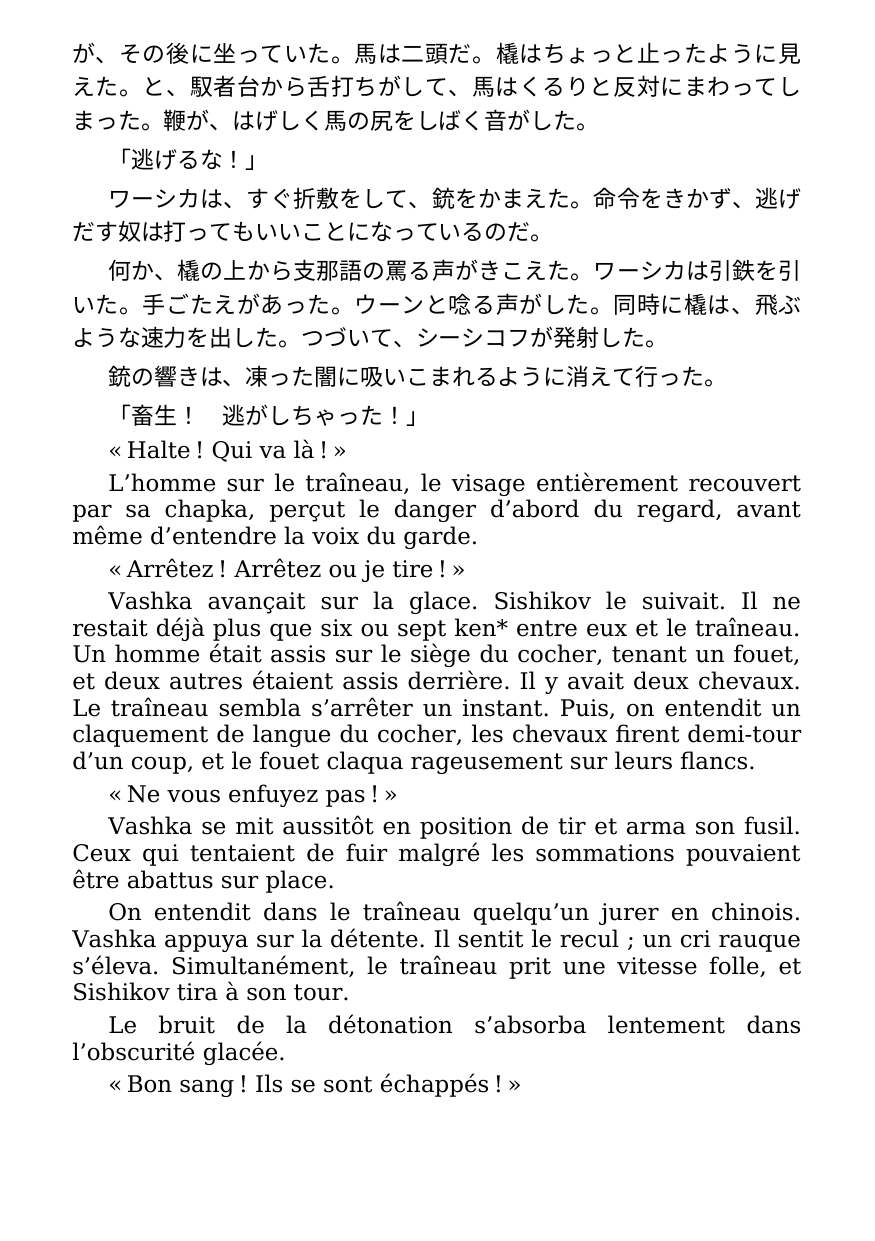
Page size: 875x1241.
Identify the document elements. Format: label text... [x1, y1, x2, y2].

text 「逃げるな！」 [72, 142, 802, 175]
text Le bruit de la détonation s’absorba lentement dans l’obscurité glacée. [72, 1012, 802, 1065]
text On entendit dans le traîneau quelqu’un jurer en chinois. Vashka appuya sur la détente. Il sentit le recul ; un cri rauque s’éleva. Simultanément, le traîneau prit une vitesse folle, et Sishikov tira à son tour. [72, 899, 802, 1006]
text « Halte ! Qui va là ! » [72, 437, 802, 464]
text が、その後に坐っていた。馬は二頭だ。橇はちょっと止ったように見えた。と、馭者台から舌打ちがして、馬はくるりと反対にまわってしまった。鞭が、はげしく馬の尻をしばく音がした。 [72, 36, 802, 136]
text Vashka avançait sur la glace. Sishikov le suivait. Il ne restait déjà plus que six ou sept ken* entre eux et le traîneau. Un homme était assis sur le siège du cocher, tenant un fouet, et deux autres étaient assis derrière. Il y avait deux chevaux. Le traîneau sembla s’arrêter un instant. Puis, on entendit un claquement de langue du cocher, les chevaux firent demi-tour d’un coup, et le fouet claqua rageusement sur leurs flancs. [72, 588, 802, 775]
text « Ne vous enfuyez pas ! » [72, 781, 802, 808]
text ワーシカは、すぐ折敷をして、銃をかまえた。命令をきかず、逃げだす奴は打ってもいいことになっているのだ。 [72, 181, 802, 247]
text 何か、橇の上から支那語の罵る声がきこえた。ワーシカは引鉄を引いた。手ごたえがあった。ウーンと唸る声がした。同時に橇は、飛ぶような速力を出した。つづいて、シーシコフが発射した。 [72, 253, 802, 353]
text 「畜生！ 逃がしちゃった！」 [72, 398, 802, 431]
text L’homme sur le traîneau, le visage entièrement recouvert par sa chapka, perçut le danger d’abord du regard, avant même d’entendre la voix du garde. [72, 470, 802, 550]
text « Bon sang ! Ils se sont échappés ! » [72, 1071, 802, 1098]
text 銃の響きは、凍った闇に吸いこまれるように消えて行った。 [72, 359, 802, 392]
text « Arrêtez ! Arrêtez ou je tire ! » [72, 556, 802, 582]
text Vashka se mit aussitôt en position de tir et arma son fusil. Ceux qui tentaient de fuir malgré les sommations pouvaient être abattus sur place. [72, 813, 802, 893]
